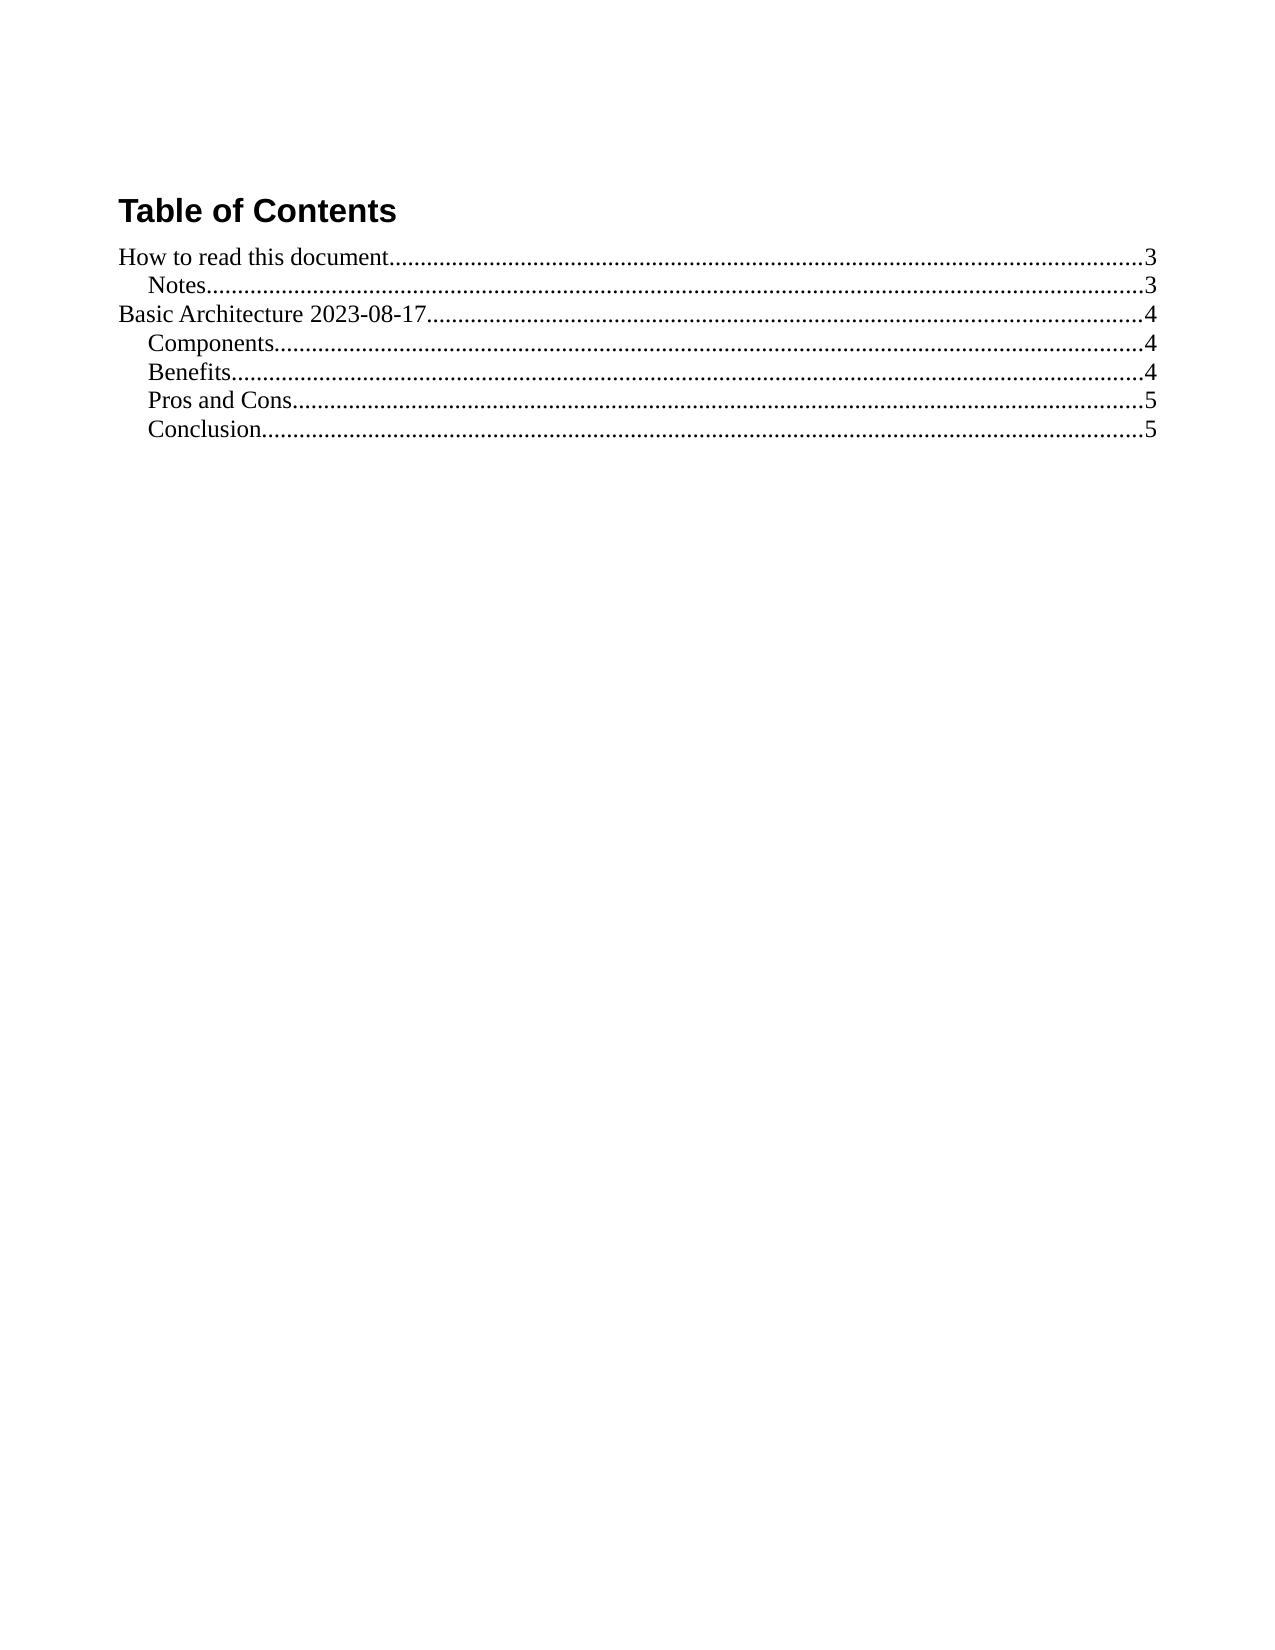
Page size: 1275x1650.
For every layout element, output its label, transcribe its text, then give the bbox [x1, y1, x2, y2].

text Basic Architecture 2023-08-17 4 [118, 299, 1157, 328]
text Pros and Cons 5 [148, 385, 1157, 414]
text Benefits 4 [148, 357, 1157, 385]
text How to read this document 3 [118, 242, 1157, 270]
subtitle Table of Contents [118, 191, 1157, 229]
text Components 4 [148, 328, 1157, 357]
text Conclusion 5 [148, 414, 1157, 443]
text Notes 3 [148, 270, 1157, 299]
